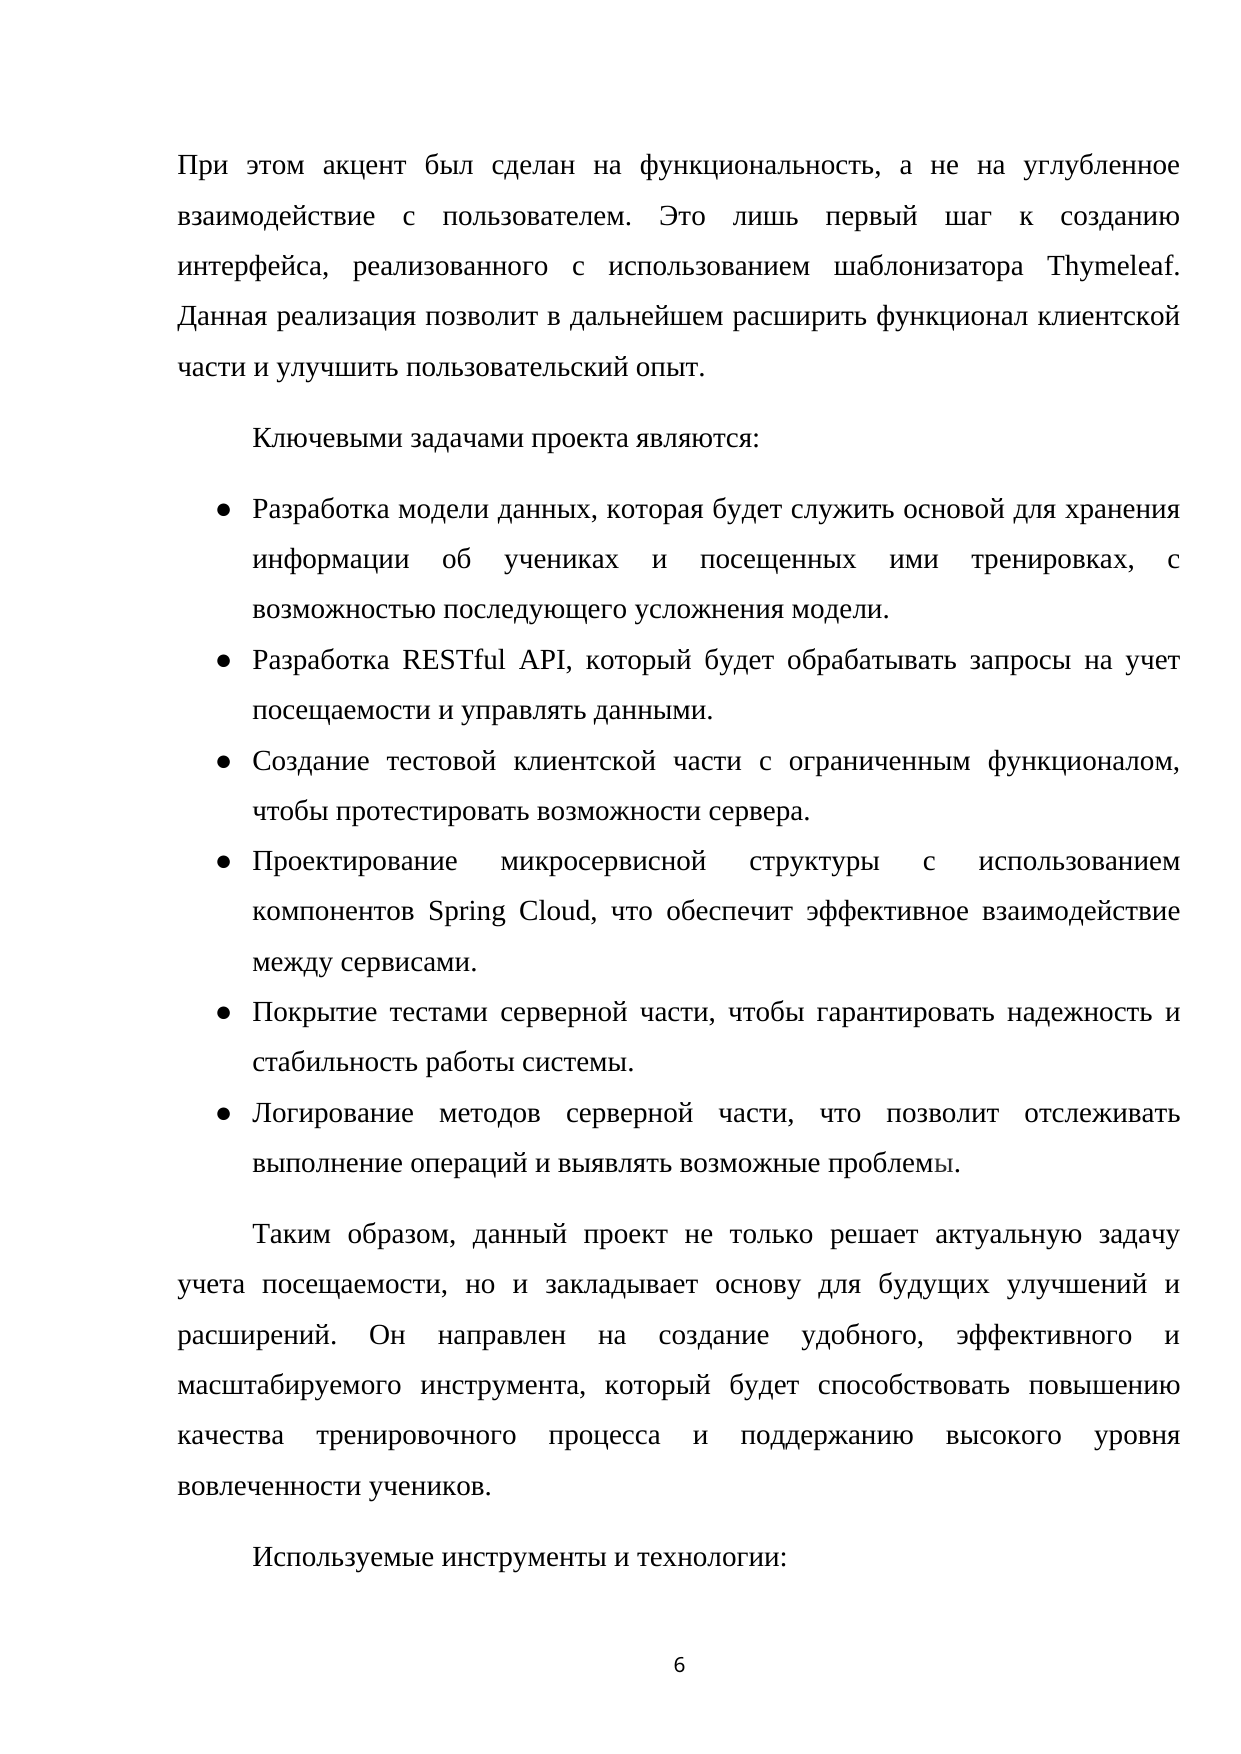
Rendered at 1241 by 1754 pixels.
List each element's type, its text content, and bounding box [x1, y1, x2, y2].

text Ключевыми задачами проекта являются: [177, 420, 1181, 453]
list Разработка RESTful API, который будет обрабатывать запросы на учет посещаемости и управлять данными. [214, 642, 1181, 726]
list Создание тестовой клиентской части с ограниченным функционалом, чтобы протестировать возможности сервера. [214, 743, 1181, 826]
text Используемые инструменты и технологии: [177, 1539, 1181, 1572]
list Логирование методов серверной части, что позволит отслеживать выполнение операций и выявлять возможные проблемы. [214, 1095, 1181, 1179]
text Таким образом, данный проект не только решает актуальную задачу учета посещаемости, но и закладывает основу для будущих улучшений и расширений. Он направлен на создание удобного, эффективного и масштабируемого инструмента, который будет способствовать повышению качества тренировочного процесса и поддержанию высокого уровня вовлеченности учеников. [177, 1216, 1181, 1501]
list Разработка модели данных, которая будет служить основой для хранения информации об учениках и посещенных ими тренировках, с возможностью последующего усложнения модели. [214, 491, 1181, 625]
list Покрытие тестами серверной части, чтобы гарантировать надежность и стабильность работы системы. [214, 994, 1181, 1078]
list Проектирование микросервисной структуры с использованием компонентов Spring Cloud, что обеспечит эффективное взаимодействие между сервисами. [214, 843, 1181, 977]
text При этом акцент был сделан на функциональность, а не на углубленное взаимодействие с пользователем. Это лишь первый шаг к созданию интерфейса, реализованного с использованием шаблонизатора Thymeleaf. Данная реализация позволит в дальнейшем расширить функционал клиентской части и улучшить пользовательский опыт. [177, 147, 1181, 382]
